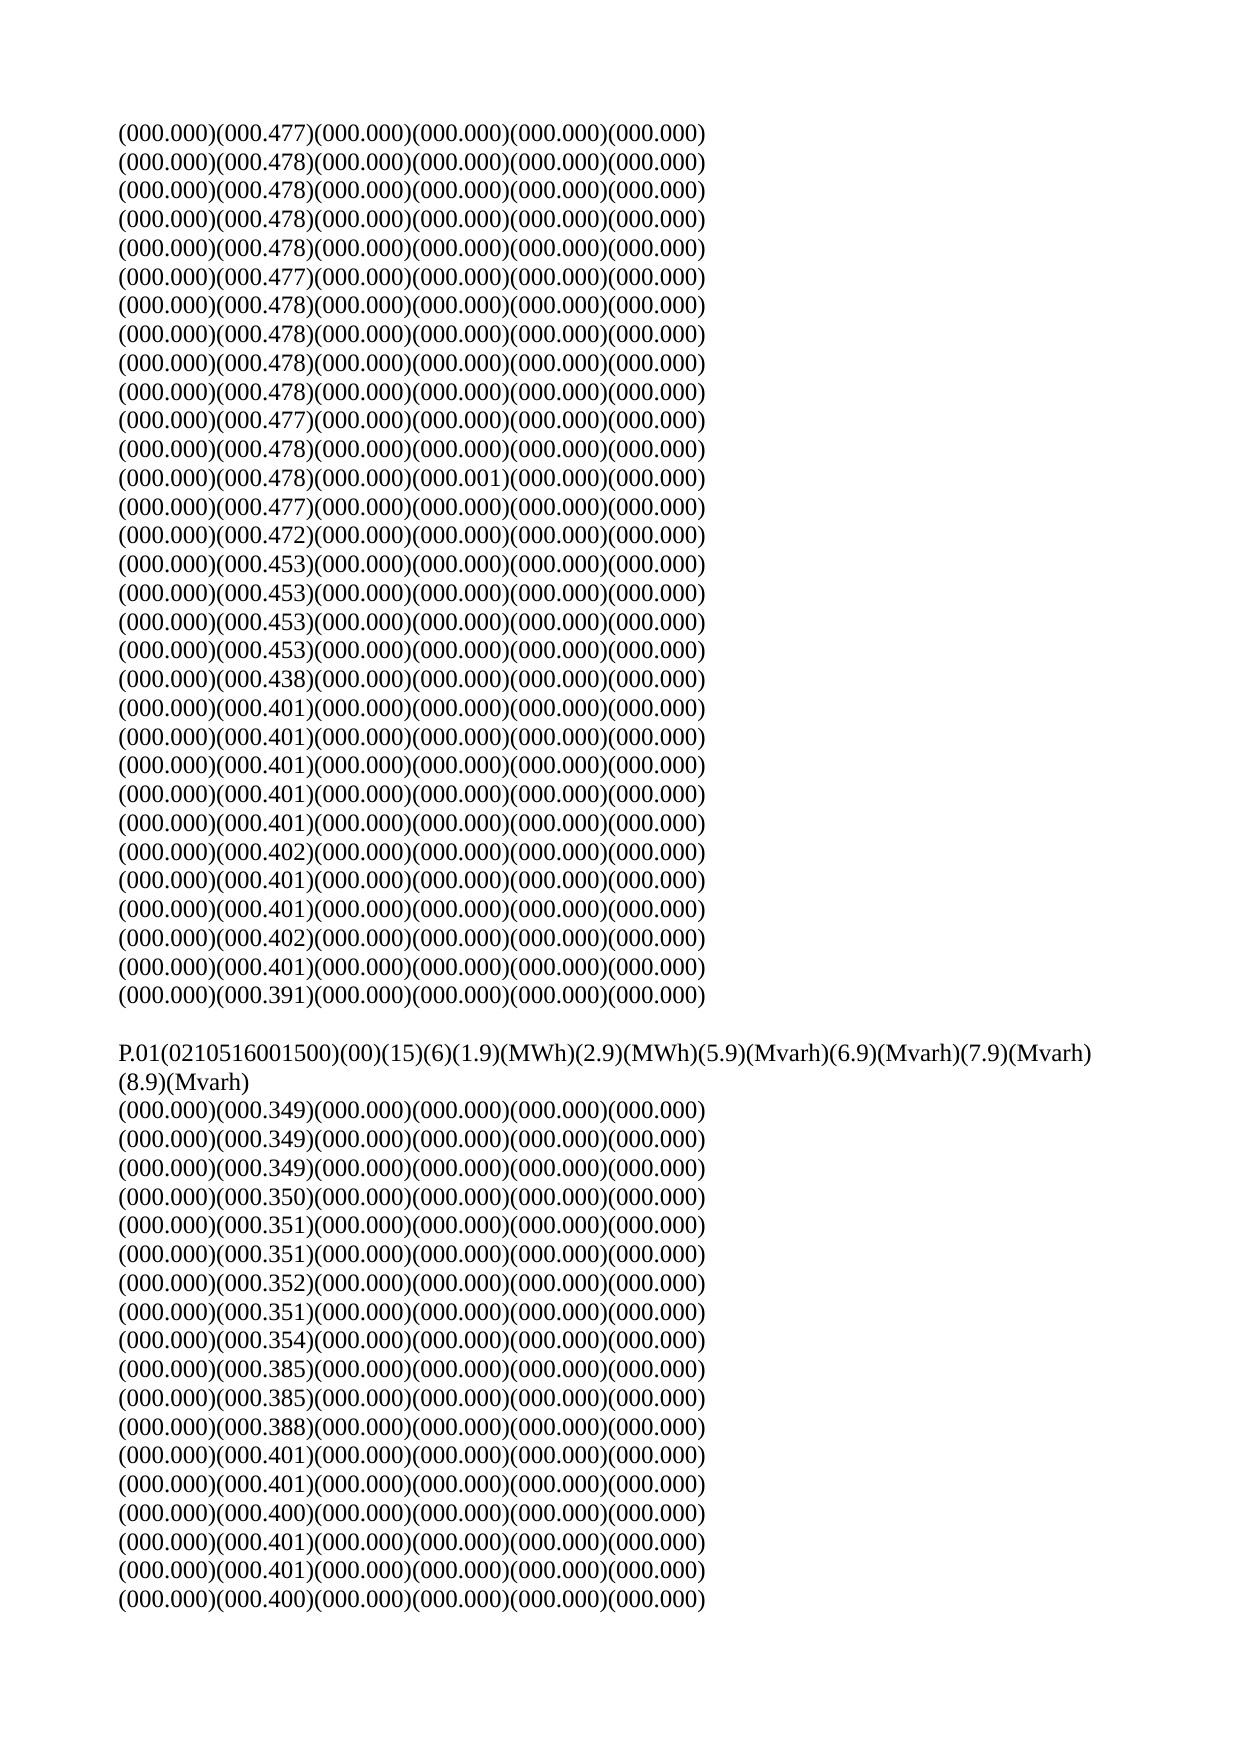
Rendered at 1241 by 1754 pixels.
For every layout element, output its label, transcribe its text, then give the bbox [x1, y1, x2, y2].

text (000.000)(000.388)(000.000)(000.000)(000.000)(000.000) [118, 1412, 1122, 1441]
text (000.000)(000.349)(000.000)(000.000)(000.000)(000.000) [118, 1153, 1122, 1182]
text (000.000)(000.385)(000.000)(000.000)(000.000)(000.000) [118, 1383, 1122, 1412]
text (000.000)(000.400)(000.000)(000.000)(000.000)(000.000) [118, 1584, 1122, 1613]
text (000.000)(000.453)(000.000)(000.000)(000.000)(000.000) [118, 607, 1122, 636]
text (000.000)(000.438)(000.000)(000.000)(000.000)(000.000) [118, 664, 1122, 693]
text (000.000)(000.478)(000.000)(000.000)(000.000)(000.000) [118, 377, 1122, 406]
text (000.000)(000.477)(000.000)(000.000)(000.000)(000.000) [118, 118, 1122, 147]
text (000.000)(000.351)(000.000)(000.000)(000.000)(000.000) [118, 1211, 1122, 1239]
text (000.000)(000.402)(000.000)(000.000)(000.000)(000.000) [118, 837, 1122, 866]
text (000.000)(000.478)(000.000)(000.000)(000.000)(000.000) [118, 319, 1122, 348]
text (000.000)(000.352)(000.000)(000.000)(000.000)(000.000) [118, 1268, 1122, 1297]
text (000.000)(000.402)(000.000)(000.000)(000.000)(000.000) [118, 923, 1122, 952]
text (000.000)(000.478)(000.000)(000.000)(000.000)(000.000) [118, 147, 1122, 176]
text (000.000)(000.478)(000.000)(000.000)(000.000)(000.000) [118, 204, 1122, 233]
text (000.000)(000.349)(000.000)(000.000)(000.000)(000.000) [118, 1096, 1122, 1124]
text (000.000)(000.478)(000.000)(000.000)(000.000)(000.000) [118, 233, 1122, 262]
text (000.000)(000.391)(000.000)(000.000)(000.000)(000.000) [118, 981, 1122, 1009]
text (000.000)(000.401)(000.000)(000.000)(000.000)(000.000) [118, 751, 1122, 779]
text (000.000)(000.453)(000.000)(000.000)(000.000)(000.000) [118, 549, 1122, 578]
text P.01(0210516001500)(00)(15)(6)(1.9)(MWh)(2.9)(MWh)(5.9)(Mvarh)(6.9)(Mvarh)(7.9)(Mvarh)(8.9)(Mvarh) [118, 1038, 1122, 1096]
text (000.000)(000.400)(000.000)(000.000)(000.000)(000.000) [118, 1498, 1122, 1527]
text (000.000)(000.472)(000.000)(000.000)(000.000)(000.000) [118, 521, 1122, 549]
text (000.000)(000.477)(000.000)(000.000)(000.000)(000.000) [118, 492, 1122, 521]
text (000.000)(000.401)(000.000)(000.000)(000.000)(000.000) [118, 722, 1122, 751]
text (000.000)(000.478)(000.000)(000.001)(000.000)(000.000) [118, 463, 1122, 492]
text (000.000)(000.351)(000.000)(000.000)(000.000)(000.000) [118, 1239, 1122, 1268]
text (000.000)(000.478)(000.000)(000.000)(000.000)(000.000) [118, 434, 1122, 463]
text (000.000)(000.401)(000.000)(000.000)(000.000)(000.000) [118, 866, 1122, 894]
text (000.000)(000.401)(000.000)(000.000)(000.000)(000.000) [118, 779, 1122, 808]
text (000.000)(000.477)(000.000)(000.000)(000.000)(000.000) [118, 262, 1122, 291]
text (000.000)(000.478)(000.000)(000.000)(000.000)(000.000) [118, 291, 1122, 319]
text (000.000)(000.401)(000.000)(000.000)(000.000)(000.000) [118, 894, 1122, 923]
text (000.000)(000.453)(000.000)(000.000)(000.000)(000.000) [118, 578, 1122, 607]
text (000.000)(000.401)(000.000)(000.000)(000.000)(000.000) [118, 1527, 1122, 1556]
text (000.000)(000.354)(000.000)(000.000)(000.000)(000.000) [118, 1326, 1122, 1354]
text (000.000)(000.349)(000.000)(000.000)(000.000)(000.000) [118, 1124, 1122, 1153]
text (000.000)(000.351)(000.000)(000.000)(000.000)(000.000) [118, 1297, 1122, 1326]
text (000.000)(000.401)(000.000)(000.000)(000.000)(000.000) [118, 808, 1122, 837]
text (000.000)(000.478)(000.000)(000.000)(000.000)(000.000) [118, 348, 1122, 377]
text (000.000)(000.477)(000.000)(000.000)(000.000)(000.000) [118, 406, 1122, 434]
text (000.000)(000.478)(000.000)(000.000)(000.000)(000.000) [118, 176, 1122, 204]
text (000.000)(000.401)(000.000)(000.000)(000.000)(000.000) [118, 1469, 1122, 1498]
text (000.000)(000.385)(000.000)(000.000)(000.000)(000.000) [118, 1354, 1122, 1383]
text (000.000)(000.401)(000.000)(000.000)(000.000)(000.000) [118, 952, 1122, 981]
text (000.000)(000.453)(000.000)(000.000)(000.000)(000.000) [118, 636, 1122, 664]
text (000.000)(000.401)(000.000)(000.000)(000.000)(000.000) [118, 1556, 1122, 1584]
text (000.000)(000.401)(000.000)(000.000)(000.000)(000.000) [118, 1441, 1122, 1469]
text (000.000)(000.350)(000.000)(000.000)(000.000)(000.000) [118, 1182, 1122, 1211]
text (000.000)(000.401)(000.000)(000.000)(000.000)(000.000) [118, 693, 1122, 722]
